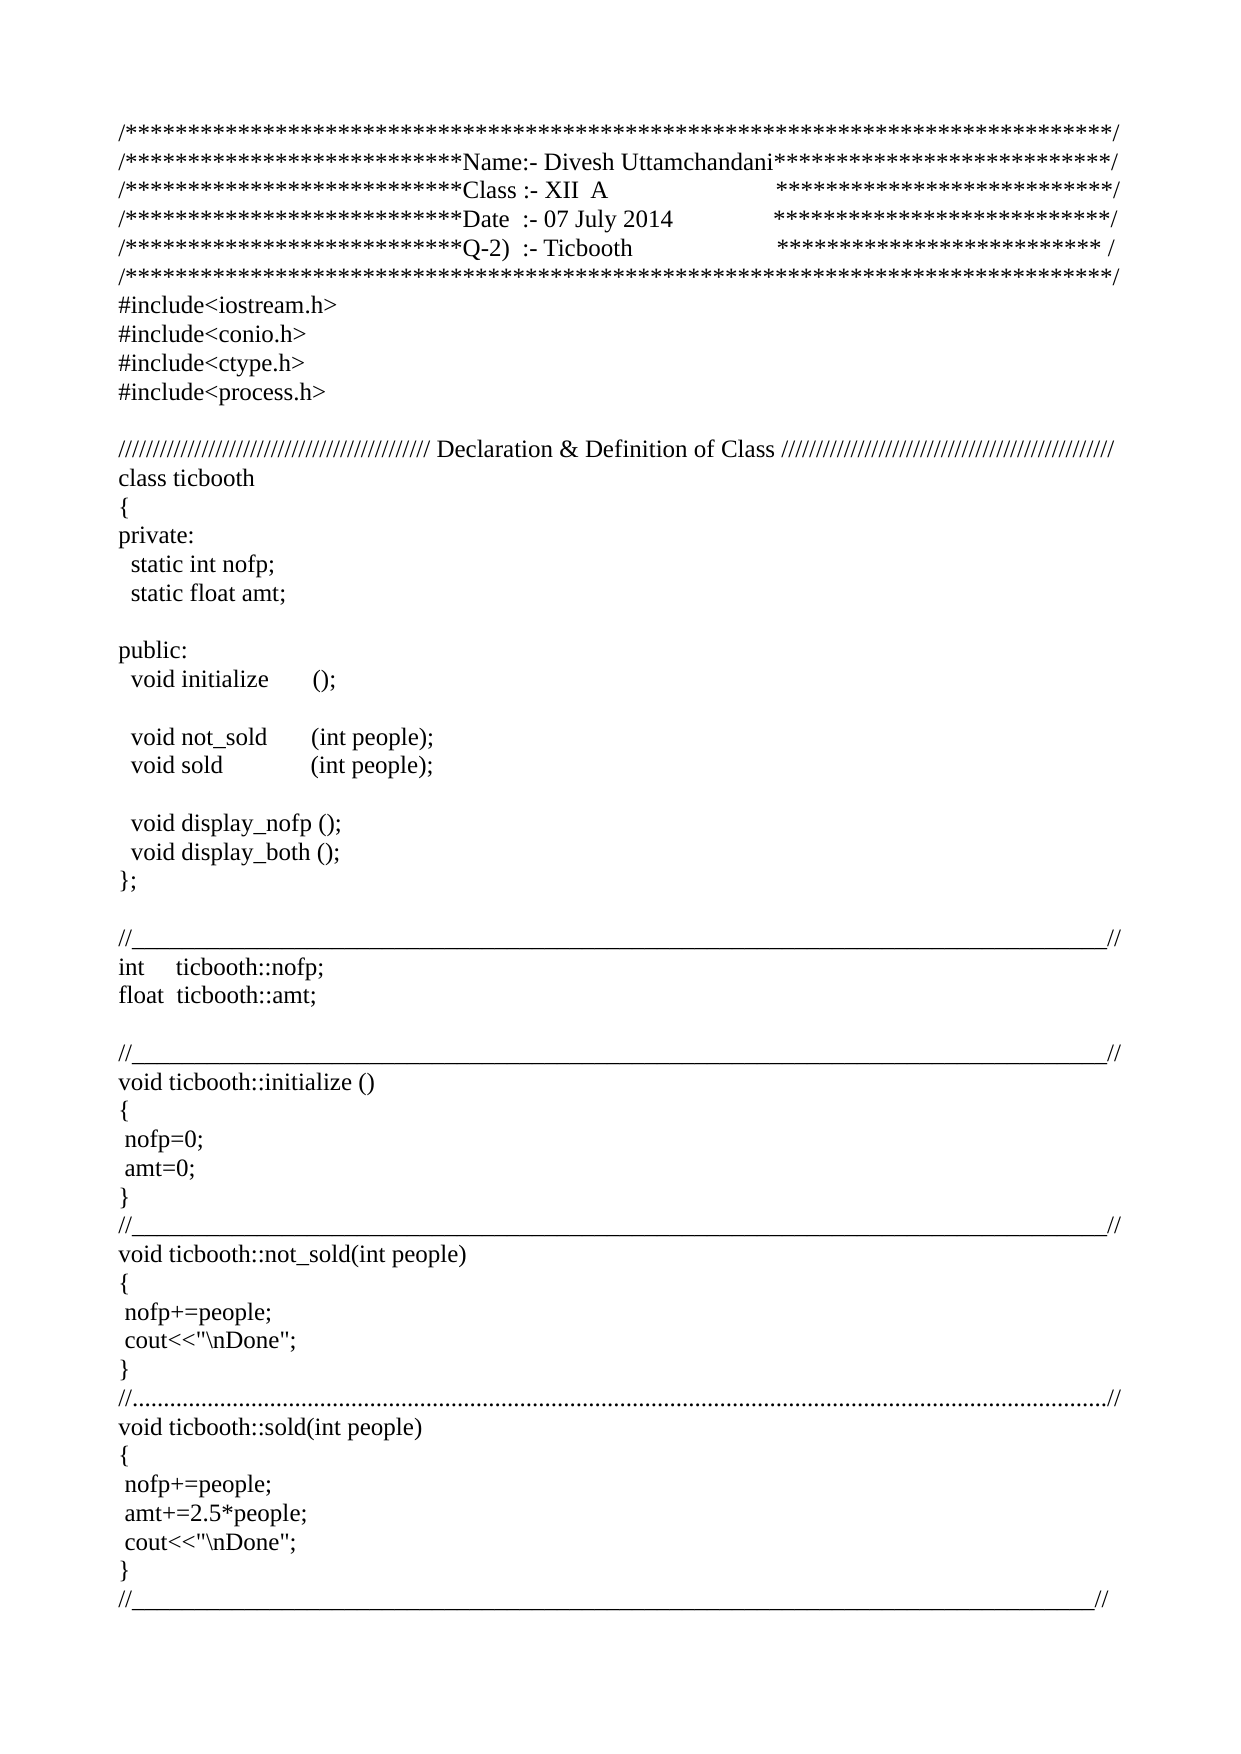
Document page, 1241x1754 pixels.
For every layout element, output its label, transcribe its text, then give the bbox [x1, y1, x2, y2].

text void initialize (); [118, 664, 1122, 693]
text void ticbooth::not_sold(int people) [118, 1239, 1122, 1268]
text { [118, 1268, 1122, 1297]
text /***************************Date :- 07 July 2014 ***************************/ [118, 204, 1122, 233]
text { [118, 1441, 1122, 1469]
text #include<ctype.h> [118, 348, 1122, 377]
text amt=0; [118, 1153, 1122, 1182]
text void sold (int people); [118, 751, 1122, 779]
text void ticbooth::initialize () [118, 1067, 1122, 1096]
text }; [118, 866, 1122, 894]
text cout<<"\nDone"; [118, 1527, 1122, 1556]
text int ticbooth::nofp; [118, 952, 1122, 981]
text } [118, 1556, 1122, 1584]
text cout<<"\nDone"; [118, 1326, 1122, 1354]
text #include<iostream.h> [118, 291, 1122, 319]
text public: [118, 636, 1122, 664]
text nofp=0; [118, 1124, 1122, 1153]
text static float amt; [118, 578, 1122, 607]
text class ticbooth [118, 463, 1122, 492]
text { [118, 1096, 1122, 1124]
text void display_both (); [118, 837, 1122, 866]
text //______________________________________________________________________________// [118, 1211, 1122, 1239]
text void display_nofp (); [118, 808, 1122, 837]
text ///////////////////////////////////////////// Declaration & Definition of Class //////////////////////////////////////////////// [118, 434, 1122, 463]
text /*******************************************************************************/ [118, 262, 1122, 291]
text #include<process.h> [118, 377, 1122, 406]
text float ticbooth::amt; [118, 981, 1122, 1009]
text //_____________________________________________________________________________// [118, 1584, 1122, 1613]
text void not_sold (int people); [118, 722, 1122, 751]
text } [118, 1354, 1122, 1383]
text #include<conio.h> [118, 319, 1122, 348]
text //______________________________________________________________________________// [118, 923, 1122, 952]
text } [118, 1182, 1122, 1211]
text nofp+=people; [118, 1297, 1122, 1326]
text /***************************Q-2) :- Ticbooth ************************** / [118, 233, 1122, 262]
text //............................................................................................................................................................// [118, 1383, 1122, 1412]
text /***************************Class :- XII A ***************************/ [118, 176, 1122, 204]
text nofp+=people; [118, 1469, 1122, 1498]
text private: [118, 521, 1122, 549]
text //______________________________________________________________________________// [118, 1038, 1122, 1067]
text amt+=2.5*people; [118, 1498, 1122, 1527]
text /*******************************************************************************/ [118, 118, 1122, 147]
text { [118, 492, 1122, 521]
text void ticbooth::sold(int people) [118, 1412, 1122, 1441]
text static int nofp; [118, 549, 1122, 578]
text /***************************Name:- Divesh Uttamchandani***************************/ [118, 147, 1122, 176]
